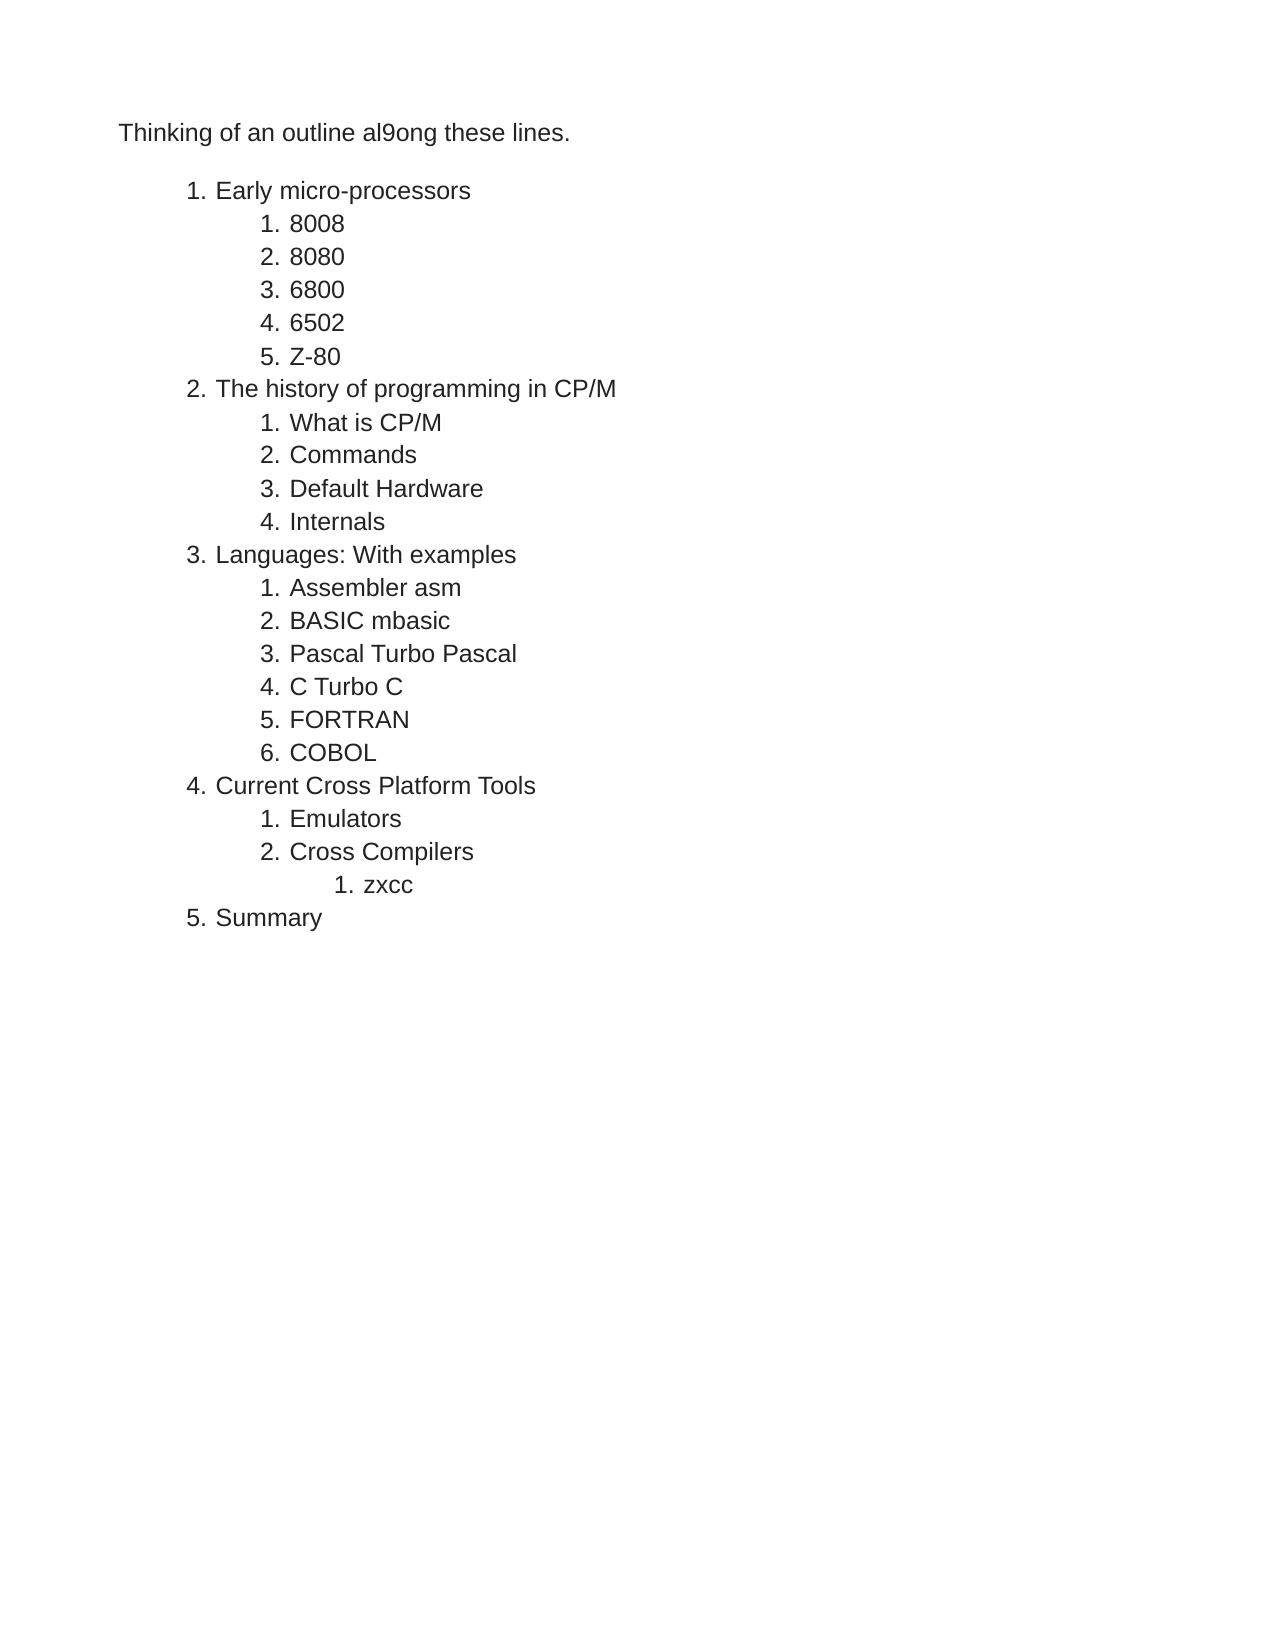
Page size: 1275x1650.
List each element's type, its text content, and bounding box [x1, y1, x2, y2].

list What is CP/M [260, 407, 1157, 436]
list 8080 [260, 242, 1157, 271]
list Default Hardware [260, 473, 1157, 502]
list zxcc [334, 870, 1157, 898]
list 6502 [260, 308, 1157, 337]
list Commands [260, 441, 1157, 469]
list BASIC mbasic [260, 606, 1157, 634]
list Early micro-processors [186, 176, 1157, 205]
list Cross Compilers [260, 837, 1157, 866]
list The history of programming in CP/M [186, 374, 1157, 403]
list C Turbo C [260, 672, 1157, 700]
list 8008 [260, 209, 1157, 238]
list 6800 [260, 275, 1157, 304]
list Emulators [260, 804, 1157, 832]
list Z-80 [260, 341, 1157, 370]
list Assembler asm [260, 573, 1157, 601]
list Languages: With examples [186, 539, 1157, 568]
list Current Cross Platform Tools [186, 771, 1157, 799]
list COBOL [260, 738, 1157, 766]
list FORTRAN [260, 705, 1157, 733]
text Thinking of an outline al9ong these lines. [118, 118, 1157, 147]
list Internals [260, 507, 1157, 535]
list Summary [186, 903, 1157, 932]
list Pascal Turbo Pascal [260, 639, 1157, 667]
